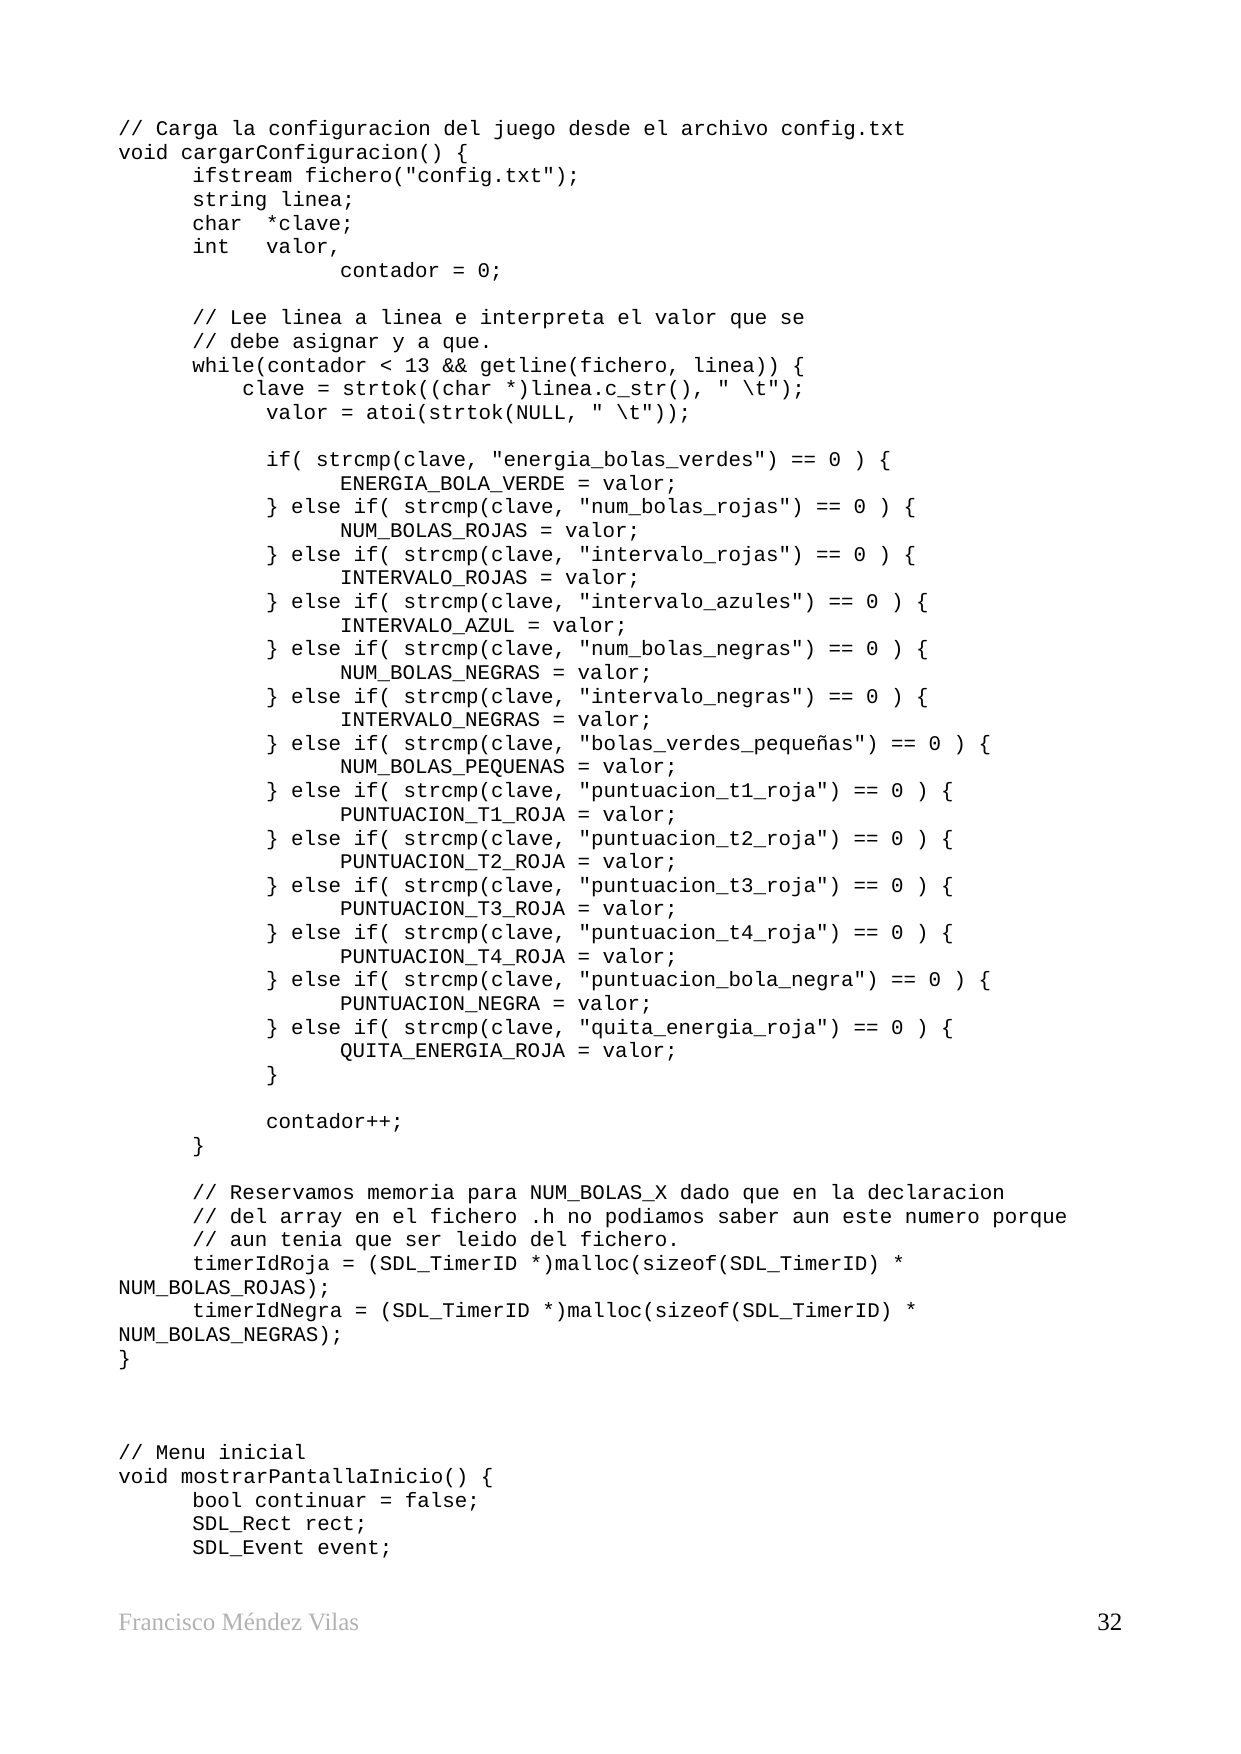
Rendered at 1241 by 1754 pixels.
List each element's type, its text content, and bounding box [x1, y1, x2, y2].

text INTERVALO_ROJAS = valor; [118, 567, 1122, 591]
text } else if( strcmp(clave, "intervalo_azules") == 0 ) { [118, 591, 1122, 615]
text // Reservamos memoria para NUM_BOLAS_X dado que en la declaracion [118, 1182, 1122, 1206]
text PUNTUACION_NEGRA = valor; [118, 993, 1122, 1017]
text } else if( strcmp(clave, "num_bolas_rojas") == 0 ) { [118, 496, 1122, 520]
text SDL_Rect rect; [118, 1513, 1122, 1537]
text contador = 0; [118, 260, 1122, 284]
text timerIdRoja = (SDL_TimerID *)malloc(sizeof(SDL_TimerID) * NUM_BOLAS_ROJAS); [118, 1253, 1122, 1300]
text // del array en el fichero .h no podiamos saber aun este numero porque [118, 1206, 1122, 1229]
text PUNTUACION_T1_ROJA = valor; [118, 804, 1122, 827]
text // aun tenia que ser leido del fichero. [118, 1229, 1122, 1253]
text // Lee linea a linea e interpreta el valor que se [118, 307, 1122, 331]
text int valor, [118, 236, 1122, 260]
text // Carga la configuracion del juego desde el archivo config.txt [118, 118, 1122, 142]
text PUNTUACION_T3_ROJA = valor; [118, 898, 1122, 922]
text } else if( strcmp(clave, "bolas_verdes_pequeñas") == 0 ) { [118, 733, 1122, 757]
text clave = strtok((char *)linea.c_str(), " \t"); [118, 378, 1122, 402]
text void mostrarPantallaInicio() { [118, 1466, 1122, 1489]
text if( strcmp(clave, "energia_bolas_verdes") == 0 ) { [118, 449, 1122, 473]
text } else if( strcmp(clave, "intervalo_rojas") == 0 ) { [118, 544, 1122, 567]
text PUNTUACION_T2_ROJA = valor; [118, 851, 1122, 875]
text } else if( strcmp(clave, "puntuacion_t3_roja") == 0 ) { [118, 875, 1122, 898]
text QUITA_ENERGIA_ROJA = valor; [118, 1040, 1122, 1064]
text } else if( strcmp(clave, "puntuacion_t4_roja") == 0 ) { [118, 922, 1122, 946]
text PUNTUACION_T4_ROJA = valor; [118, 946, 1122, 969]
text SDL_Event event; [118, 1537, 1122, 1561]
text INTERVALO_NEGRAS = valor; [118, 709, 1122, 733]
text void cargarConfiguracion() { [118, 142, 1122, 165]
text char *clave; [118, 213, 1122, 236]
text NUM_BOLAS_NEGRAS = valor; [118, 662, 1122, 686]
text } else if( strcmp(clave, "intervalo_negras") == 0 ) { [118, 686, 1122, 709]
text // debe asignar y a que. [118, 331, 1122, 354]
text } [118, 1064, 1122, 1088]
text INTERVALO_AZUL = valor; [118, 615, 1122, 638]
text } else if( strcmp(clave, "puntuacion_t2_roja") == 0 ) { [118, 827, 1122, 851]
text valor = atoi(strtok(NULL, " \t")); [118, 402, 1122, 426]
text bool continuar = false; [118, 1489, 1122, 1513]
text } else if( strcmp(clave, "puntuacion_bola_negra") == 0 ) { [118, 969, 1122, 993]
text while(contador < 13 && getline(fichero, linea)) { [118, 354, 1122, 378]
text // Menu inicial [118, 1442, 1122, 1466]
text ENERGIA_BOLA_VERDE = valor; [118, 473, 1122, 496]
text } else if( strcmp(clave, "num_bolas_negras") == 0 ) { [118, 638, 1122, 662]
text contador++; [118, 1111, 1122, 1135]
text NUM_BOLAS_ROJAS = valor; [118, 520, 1122, 544]
text } [118, 1135, 1122, 1158]
text timerIdNegra = (SDL_TimerID *)malloc(sizeof(SDL_TimerID) * NUM_BOLAS_NEGRAS); [118, 1300, 1122, 1348]
text } [118, 1348, 1122, 1371]
text NUM_BOLAS_PEQUENAS = valor; [118, 757, 1122, 780]
text } else if( strcmp(clave, "quita_energia_roja") == 0 ) { [118, 1017, 1122, 1040]
text string linea; [118, 189, 1122, 213]
text } else if( strcmp(clave, "puntuacion_t1_roja") == 0 ) { [118, 780, 1122, 804]
text ifstream fichero("config.txt"); [118, 165, 1122, 189]
